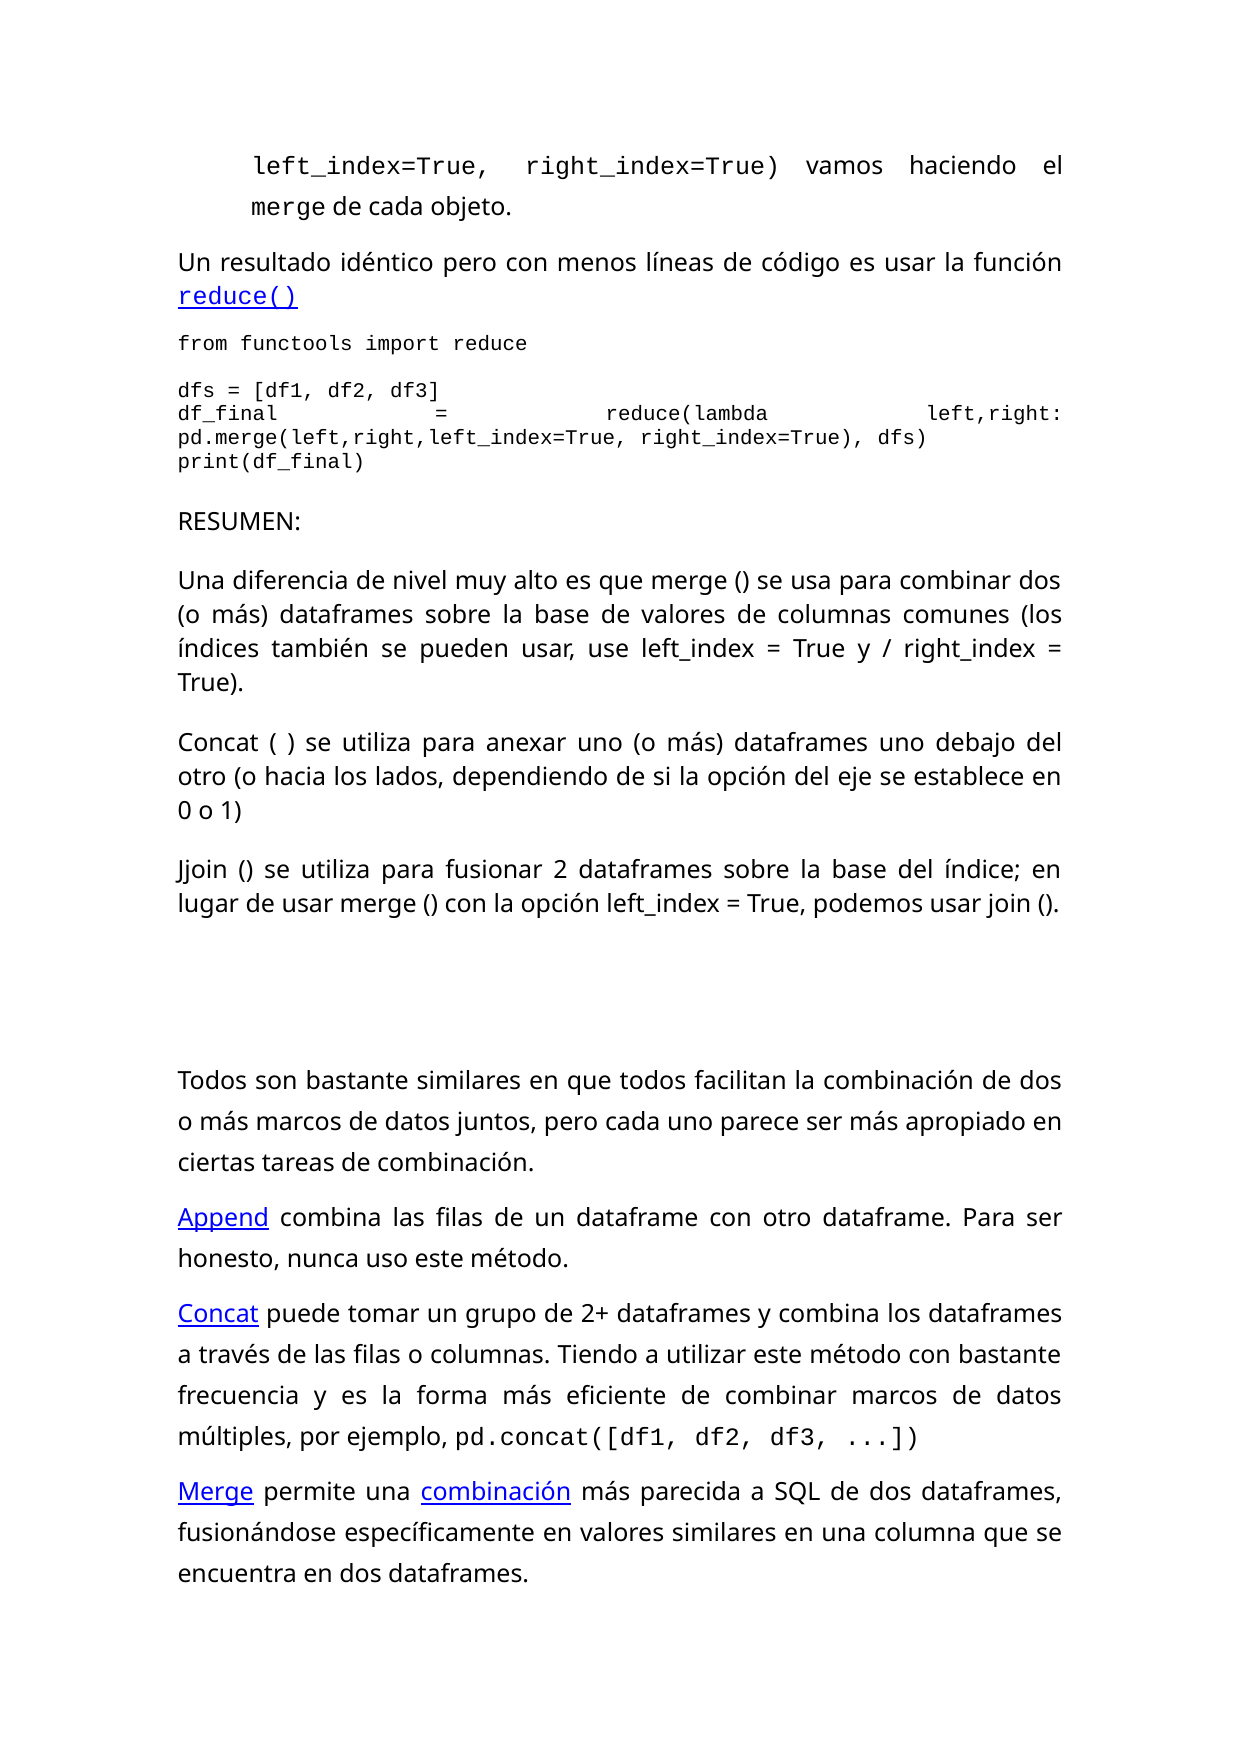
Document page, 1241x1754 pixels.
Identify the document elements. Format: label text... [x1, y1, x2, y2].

text from functools import reduce [177, 332, 1063, 356]
list left_index=True, right_index=True) vamos haciendo el merge de cada objeto. [221, 148, 1063, 223]
text Merge permite una combinación más parecida a SQL de dos dataframes, fusionándose específicamente en valores similares en una columna que se encuentra en dos dataframes. [177, 1474, 1063, 1590]
text Concat ( ) se utiliza para anexar uno (o más) dataframes uno debajo del otro (o hacia los lados, dependiendo de si la opción del eje se establece en 0 o 1) [177, 724, 1063, 826]
text Jjoin () se utiliza para fusionar 2 dataframes sobre la base del índice; en lugar de usar merge () con la opción left_index = True, podemos usar join (). [177, 851, 1063, 919]
text Un resultado idéntico pero con menos líneas de código es usar la función reduce() [177, 244, 1063, 312]
text df_final = reduce(lambda left,right: pd.merge(left,right,left_index=True, right_index=True), dfs) [177, 403, 1063, 451]
text Append combina las filas de un dataframe con otro dataframe. Para ser honesto, nunca uso este método. [177, 1200, 1063, 1274]
text Una diferencia de nivel muy alto es que merge () se usa para combinar dos (o más) dataframes sobre la base de valores de columnas comunes (los índices también se pueden usar, use left_index = True y / right_index = True). [177, 563, 1063, 699]
text print(df_final) [177, 451, 1063, 474]
text dfs = [df1, df2, df3] [177, 380, 1063, 403]
text Todos son bastante similares en que todos facilitan la combinación de dos o más marcos de datos juntos, pero cada uno parece ser más apropiado en ciertas tareas de combinación. [177, 1063, 1063, 1178]
text RESUMEN: [177, 504, 1063, 538]
text Concat puede tomar un grupo de 2+ dataframes y combina los dataframes a través de las filas o columnas. Tiendo a utilizar este método con bastante frecuencia y es la forma más eficiente de combinar marcos de datos múltiples, por ejemplo, pd.concat([df1, df2, df3, ...]) [177, 1296, 1063, 1453]
